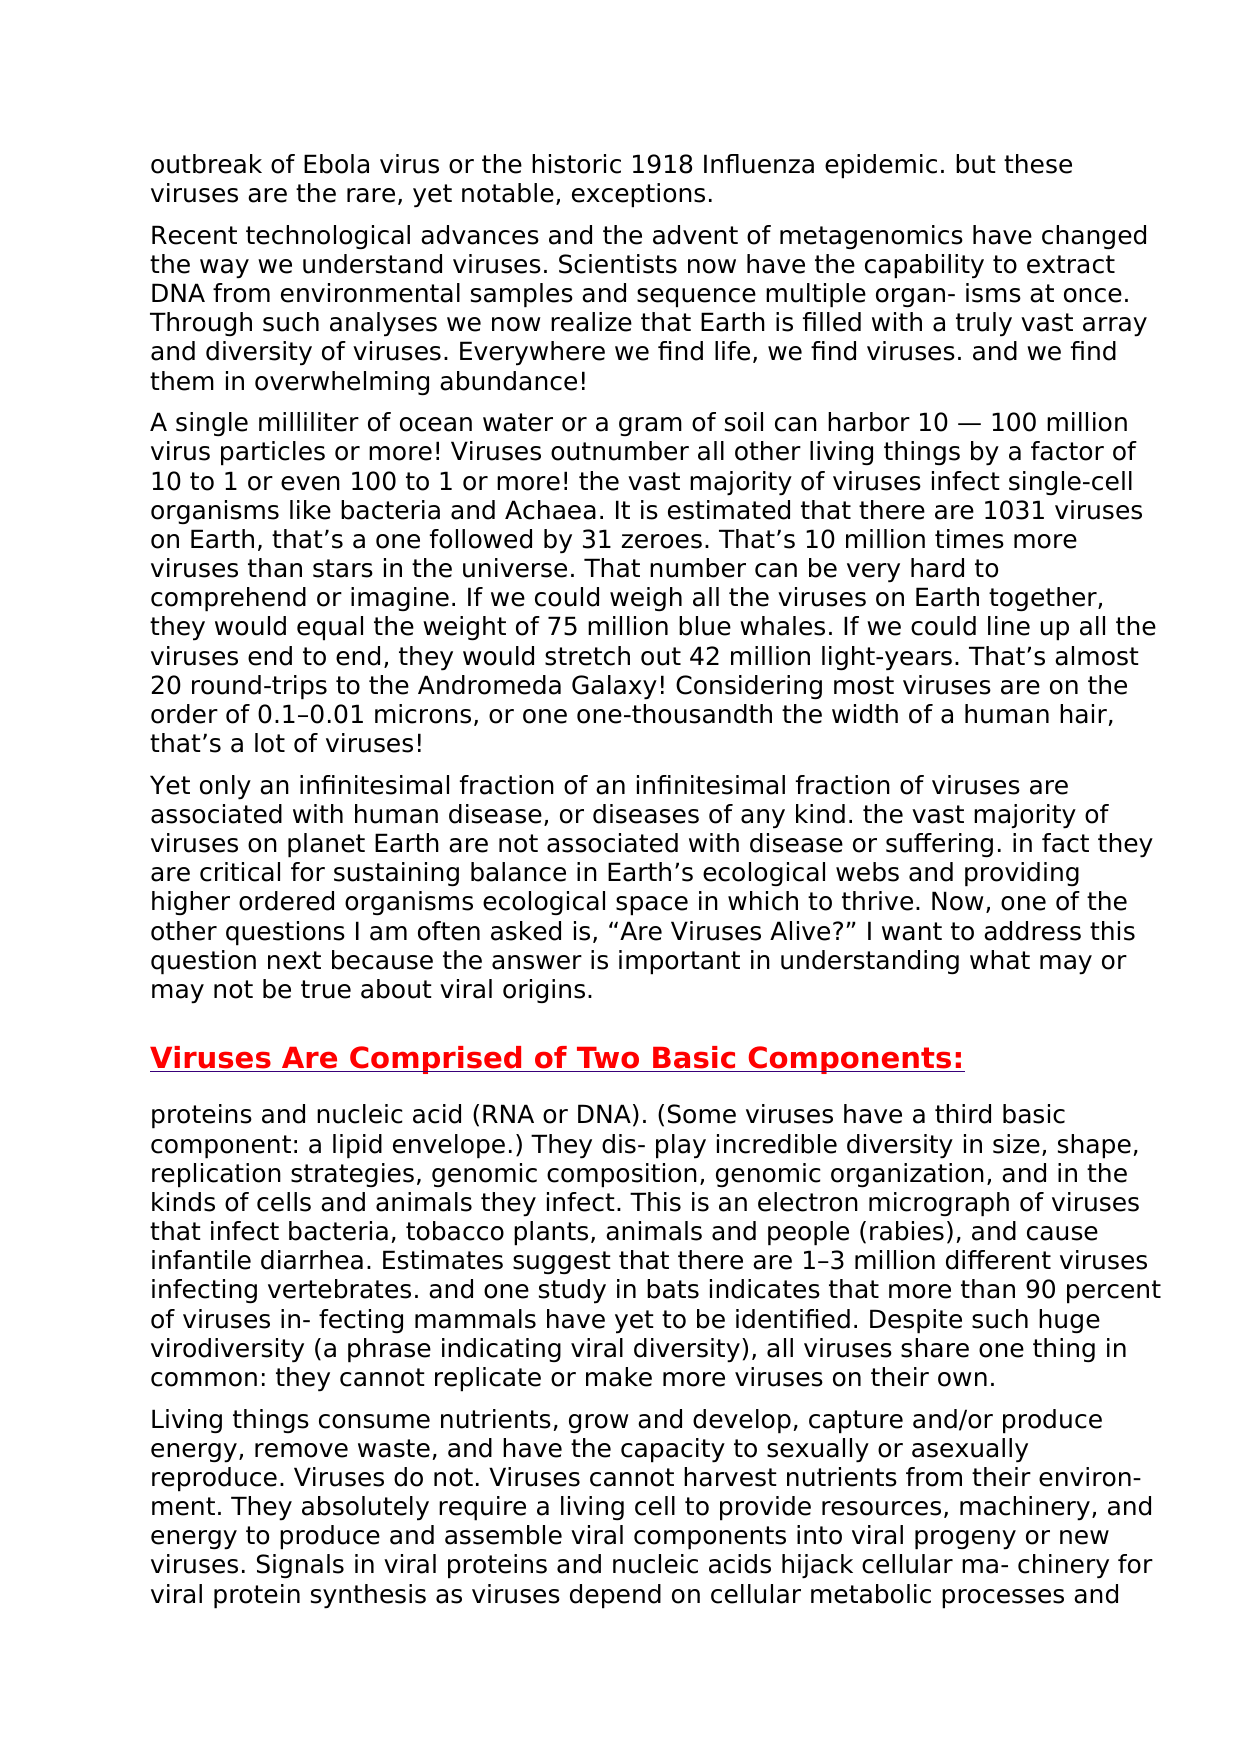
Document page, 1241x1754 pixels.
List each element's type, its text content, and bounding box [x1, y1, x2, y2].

text proteins and nucleic acid (RNA or DNA). (Some viruses have a third basic component: a lipid envelope.) They dis- play incredible diversity in size, shape, replication strategies, genomic composition, genomic organization, and in the kinds of cells and animals they infect. This is an electron micrograph of viruses that infect bacteria, tobacco plants, animals and people (rabies), and cause infantile diarrhea. Estimates suggest that there are 1–3 million different viruses infecting vertebrates. and one study in bats indicates that more than 90 percent of viruses in- fecting mammals have yet to be identified. Despite such huge virodiversity (a phrase indicating viral diversity), all viruses share one thing in common: they cannot replicate or make more viruses on their own. [150, 1101, 1165, 1392]
text outbreak of Ebola virus or the historic 1918 Influenza epidemic. but these viruses are the rare, yet notable, exceptions. [150, 150, 1165, 208]
text Living things consume nutrients, grow and develop, capture and/or produce energy, remove waste, and have the capacity to sexually or asexually reproduce. Viruses do not. Viruses cannot harvest nutrients from their environ- ment. They absolutely require a living cell to provide resources, machinery, and energy to produce and assemble viral components into viral progeny or new viruses. Signals in viral proteins and nucleic acids hijack cellular ma- chinery for viral protein synthesis as viruses depend on cellular metabolic processes and [150, 1405, 1165, 1609]
subtitle Viruses Are Comprised of Two Basic Components: [150, 1042, 1165, 1076]
text Recent technological advances and the advent of metagenomics have changed the way we understand viruses. Scientists now have the capability to extract DNA from environmental samples and sequence multiple organ- isms at once. Through such analyses we now realize that Earth is filled with a truly vast array and diversity of viruses. Everywhere we find life, we find viruses. and we find them in overwhelming abundance! [150, 221, 1165, 396]
text Yet only an infinitesimal fraction of an infinitesimal fraction of viruses are associated with human disease, or diseases of any kind. the vast majority of viruses on planet Earth are not associated with disease or suffering. in fact they are critical for sustaining balance in Earth’s ecological webs and providing higher ordered organisms ecological space in which to thrive. Now, one of the other questions I am often asked is, “Are Viruses Alive?” I want to address this question next because the answer is important in understanding what may or may not be true about viral origins. [150, 771, 1165, 1004]
text A single milliliter of ocean water or a gram of soil can harbor 10 — 100 million virus particles or more! Viruses outnumber all other living things by a factor of 10 to 1 or even 100 to 1 or more! the vast majority of viruses infect single-cell organisms like bacteria and Achaea. It is estimated that there are 1031 viruses on Earth, that’s a one followed by 31 zeroes. That’s 10 million times more viruses than stars in the universe. That number can be very hard to comprehend or imagine. If we could weigh all the viruses on Earth together, they would equal the weight of 75 million blue whales. If we could line up all the viruses end to end, they would stretch out 42 million light-years. That’s almost 20 round-trips to the Andromeda Galaxy! Considering most viruses are on the order of 0.1–0.01 microns, or one one-thousandth the width of a human hair, that’s a lot of viruses! [150, 408, 1165, 758]
